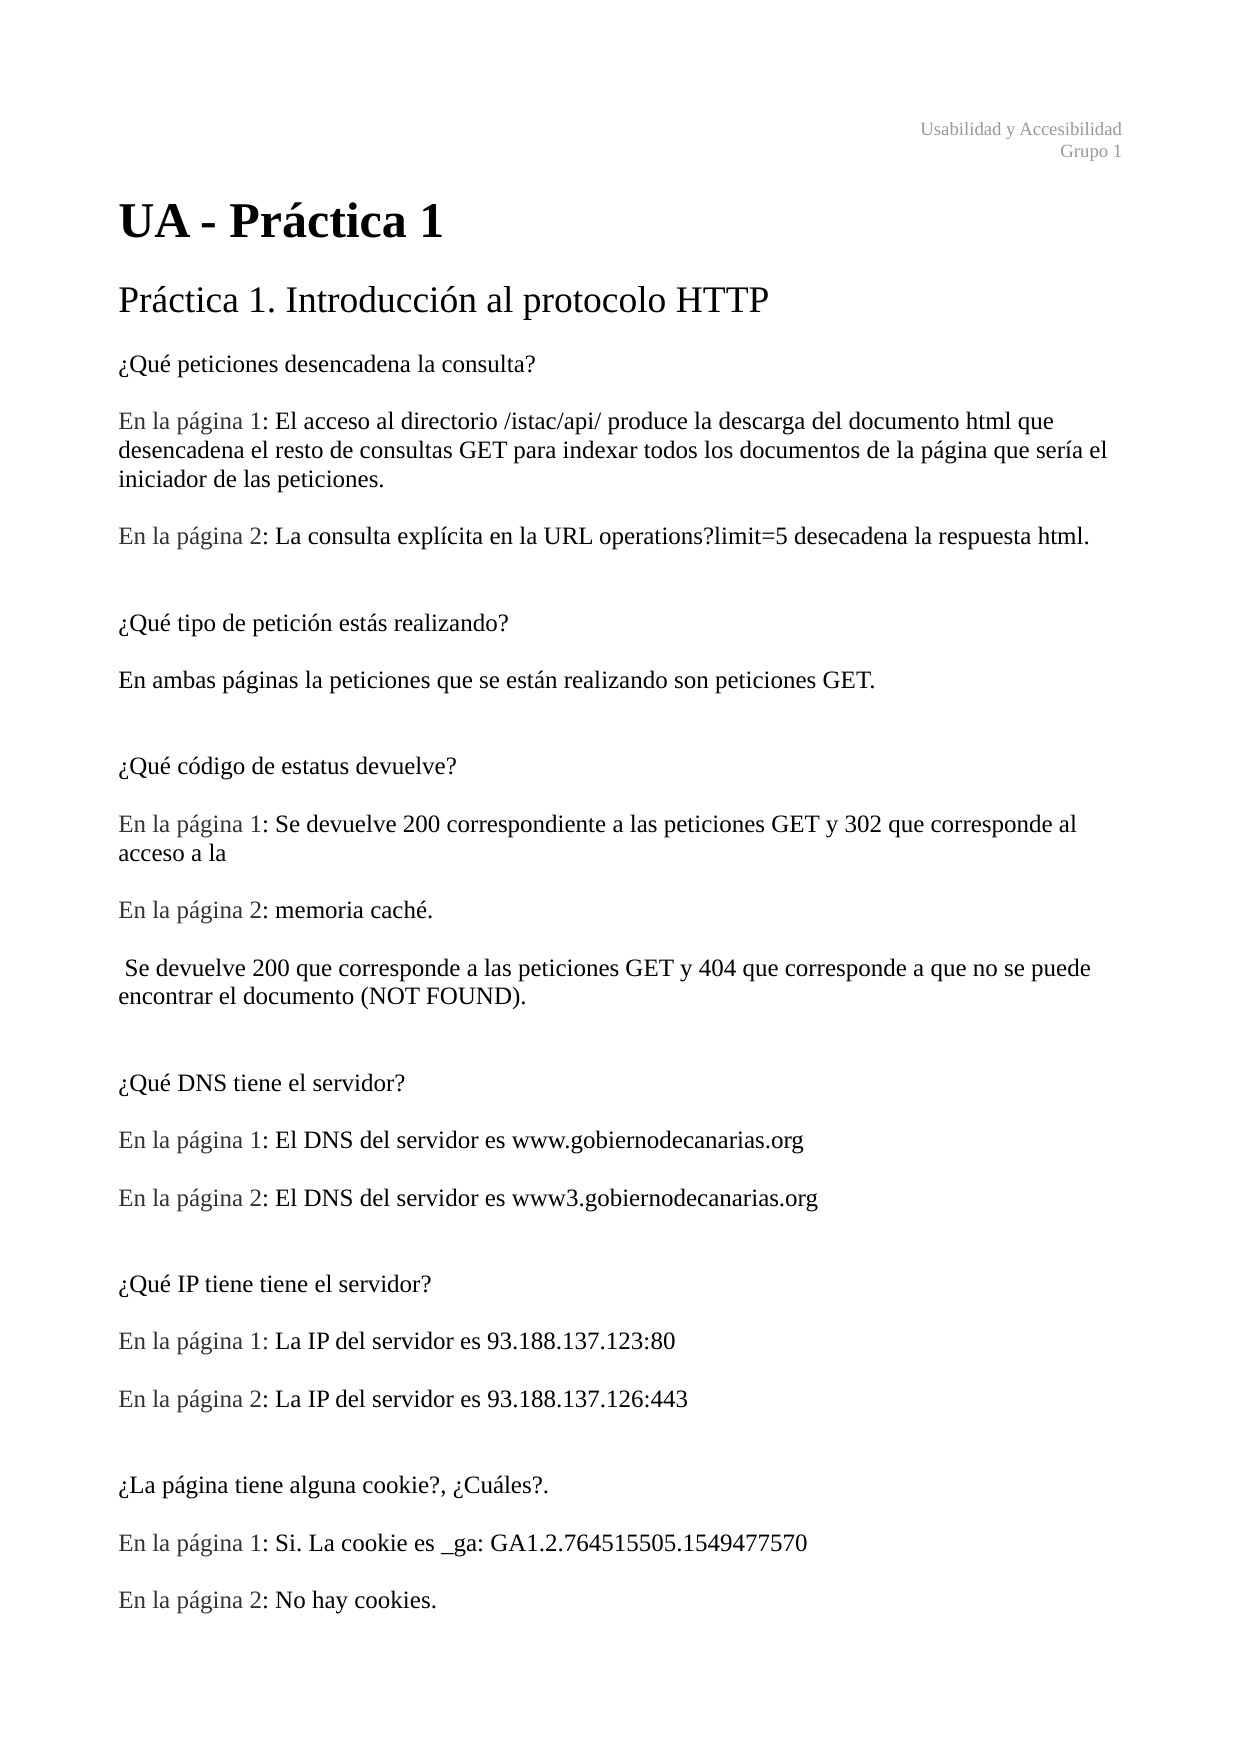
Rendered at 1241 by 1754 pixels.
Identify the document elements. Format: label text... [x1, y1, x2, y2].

text En la página 2: memoria caché. Se devuelve 200 que corresponde a las peticiones GET y 404 que corresponde a que no se puede encontrar el documento (NOT FOUND). ¿Qué DNS tiene el servidor? En la página 1: El DNS del servidor es www.gobiernodecanarias.org En la página 2: El DNS del servidor es www3.gobiernodecanarias.org ¿Qué IP tiene tiene el servidor? En la página 1: La IP del servidor es 93.188.137.123:80 En la página 2: La IP del servidor es 93.188.137.126:443 ¿La página tiene alguna cookie?, ¿Cuáles?. En la página 1: Si. La cookie es _ga: GA1.2.764515505.1549477570 En la página 2: No hay cookies. [118, 895, 1122, 1614]
text UA - Práctica 1 Práctica 1. Introducción al protocolo HTTP ¿Qué peticiones desencadena la consulta? En la página 1: El acceso al directorio /istac/api/ produce la descarga del documento html que desencadena el resto de consultas GET para indexar todos los documentos de la página que sería el iniciador de las peticiones. En la página 2: La consulta explícita en la URL operations?limit=5 desecadena la respuesta html. ¿Qué tipo de petición estás realizando? En ambas páginas la peticiones que se están realizando son peticiones GET. ¿Qué código de estatus devuelve? En la página 1: Se devuelve 200 correspondiente a las peticiones GET y 302 que corresponde al acceso a la [118, 191, 1122, 866]
